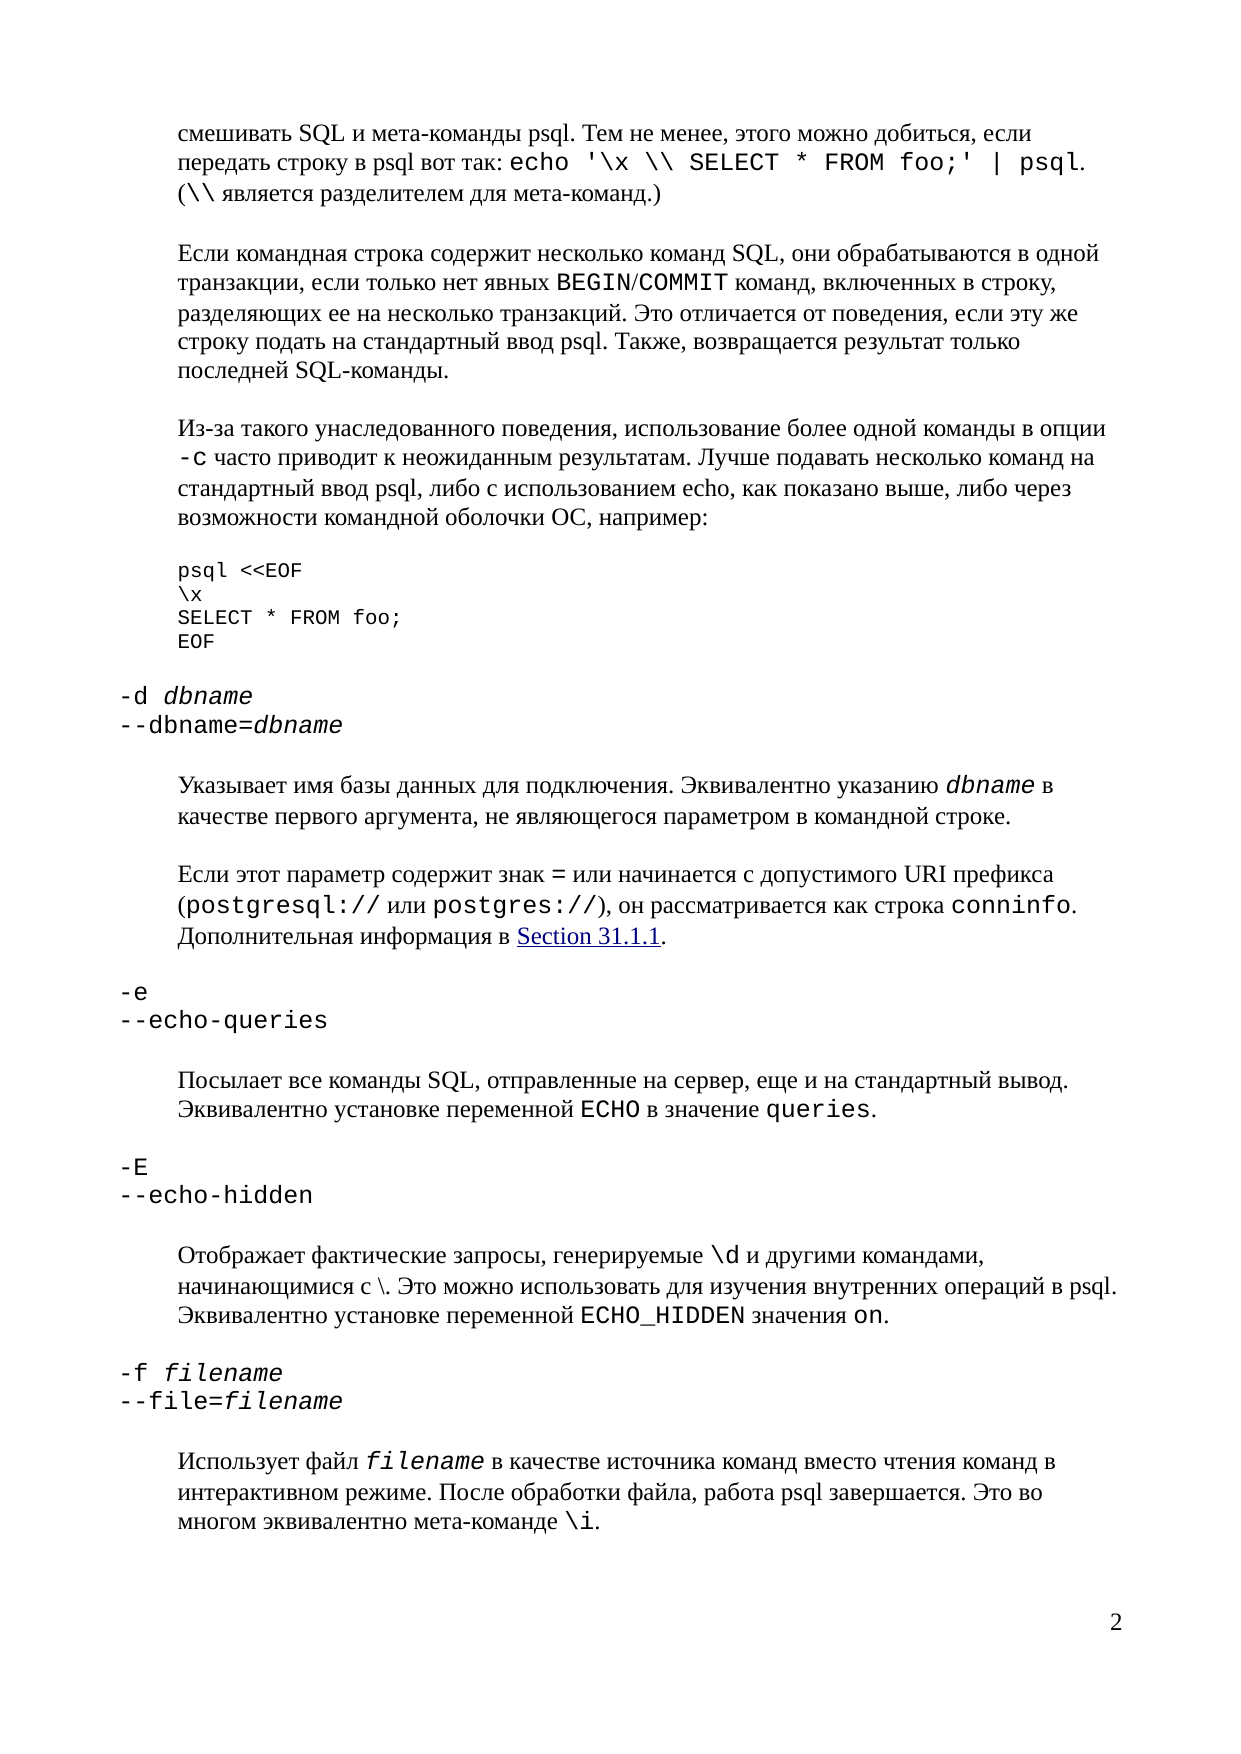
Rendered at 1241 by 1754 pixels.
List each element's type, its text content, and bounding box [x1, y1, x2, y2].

subtitle -d dbname --dbname=dbname [118, 684, 1122, 741]
subtitle -f filename --file=filename [118, 1360, 1122, 1417]
subtitle -E --echo-hidden [118, 1154, 1122, 1211]
list Если этот параметр содержит знак = или начинается с допустимого URI префикса (postgresql:// или postgres://), он рассматривается как строка conninfo. Дополнительная информация в Section 31.1.1. [177, 859, 1122, 949]
list Из-за такого унаследованного поведения, использование более одной команды в опции -c часто приводит к неожиданным результатам. Лучше подавать несколько команд на стандартный ввод psql, либо с использованием echo, как показано выше, либо через возможности командной оболочки ОС, например: [177, 413, 1122, 530]
list Посылает все команды SQL, отправленные на сервер, еще и на стандартный вывод. Эквивалентно установке переменной ECHO в значение queries. [177, 1065, 1122, 1125]
text EOF [177, 631, 1122, 654]
list Использует файл filename в качестве источника команд вместо чтения команд в интерактивном режиме. После обработки файла, работа psql завершается. Это во многом эквивалентно мета-команде \i. [177, 1446, 1122, 1537]
text psql <<EOF [177, 560, 1122, 583]
text SELECT * FROM foo; [177, 607, 1122, 631]
list Отображает фактические запросы, генерируемые \d и другими командами, начинающимися с \. Это можно использовать для изучения внутренних операций в psql. Эквивалентно установке переменной ECHO_HIDDEN значения on. [177, 1240, 1122, 1331]
list смешивать SQL и мета-команды psql. Тем не менее, этого можно добиться, если передать строку в psql вот так: echo '\x \\ SELECT * FROM foo;' | psql. (\\ является разделителем для мета-команд.) [177, 118, 1122, 208]
list Указывает имя базы данных для подключения. Эквивалентно указанию dbname в качестве первого аргумента, не являющегося параметром в командной строке. [177, 770, 1122, 830]
text \x [177, 583, 1122, 607]
subtitle -e --echo-queries [118, 979, 1122, 1036]
list Если командная строка содержит несколько команд SQL, они обрабатываются в одной транзакции, если только нет явных BEGIN/COMMIT команд, включенных в строку, разделяющих ее на несколько транзакций. Это отличается от поведения, если эту же строку подать на стандартный ввод psql. Также, возвращается результат только последней SQL-команды. [177, 238, 1122, 384]
